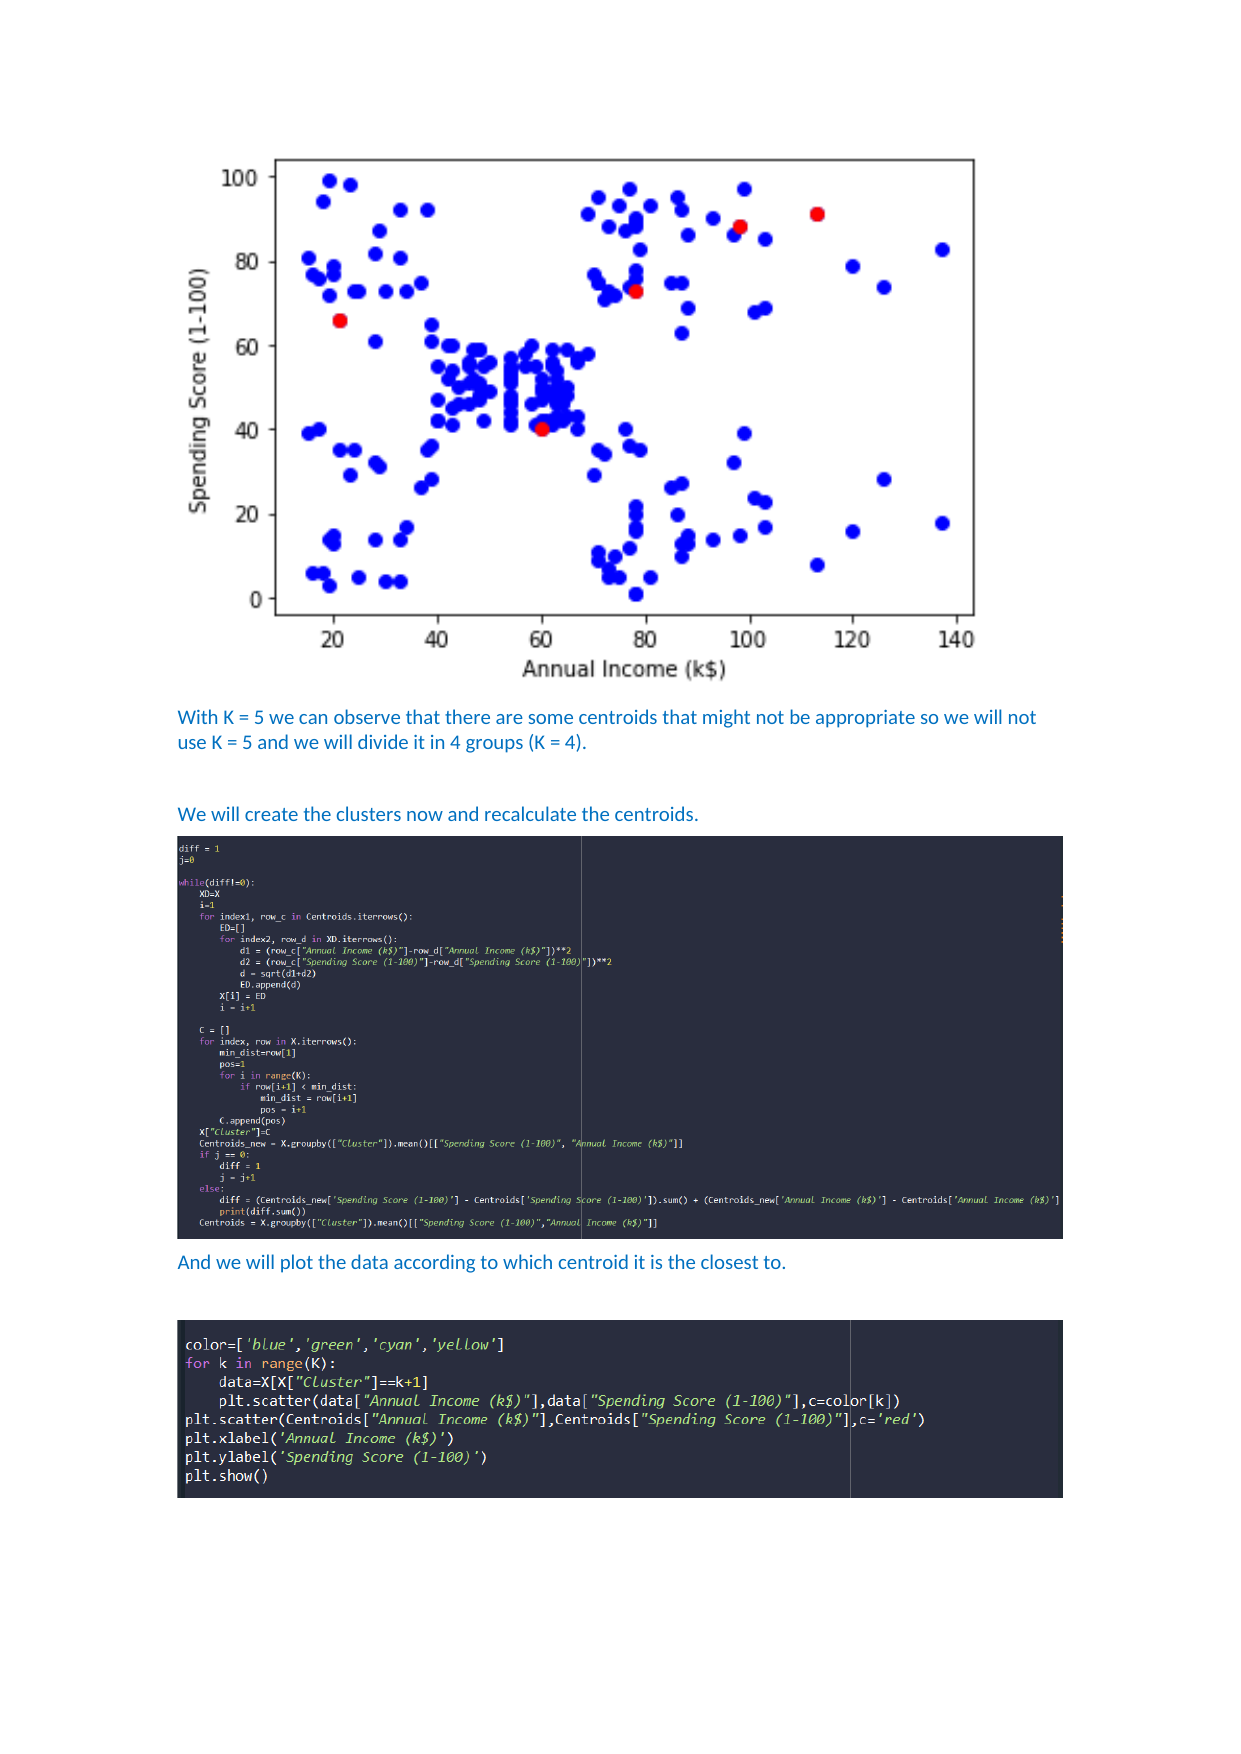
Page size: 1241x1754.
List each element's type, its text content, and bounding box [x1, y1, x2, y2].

text And we will plot the data according to which centroid it is the closest to. [177, 1249, 1063, 1274]
text With K = 5 we can observe that there are some centroids that might not be appropriate so we will not use K = 5 and we will divide it in 4 groups (K = 4). [177, 704, 1063, 755]
text We will create the clusters now and recalculate the centroids. [177, 801, 1063, 826]
